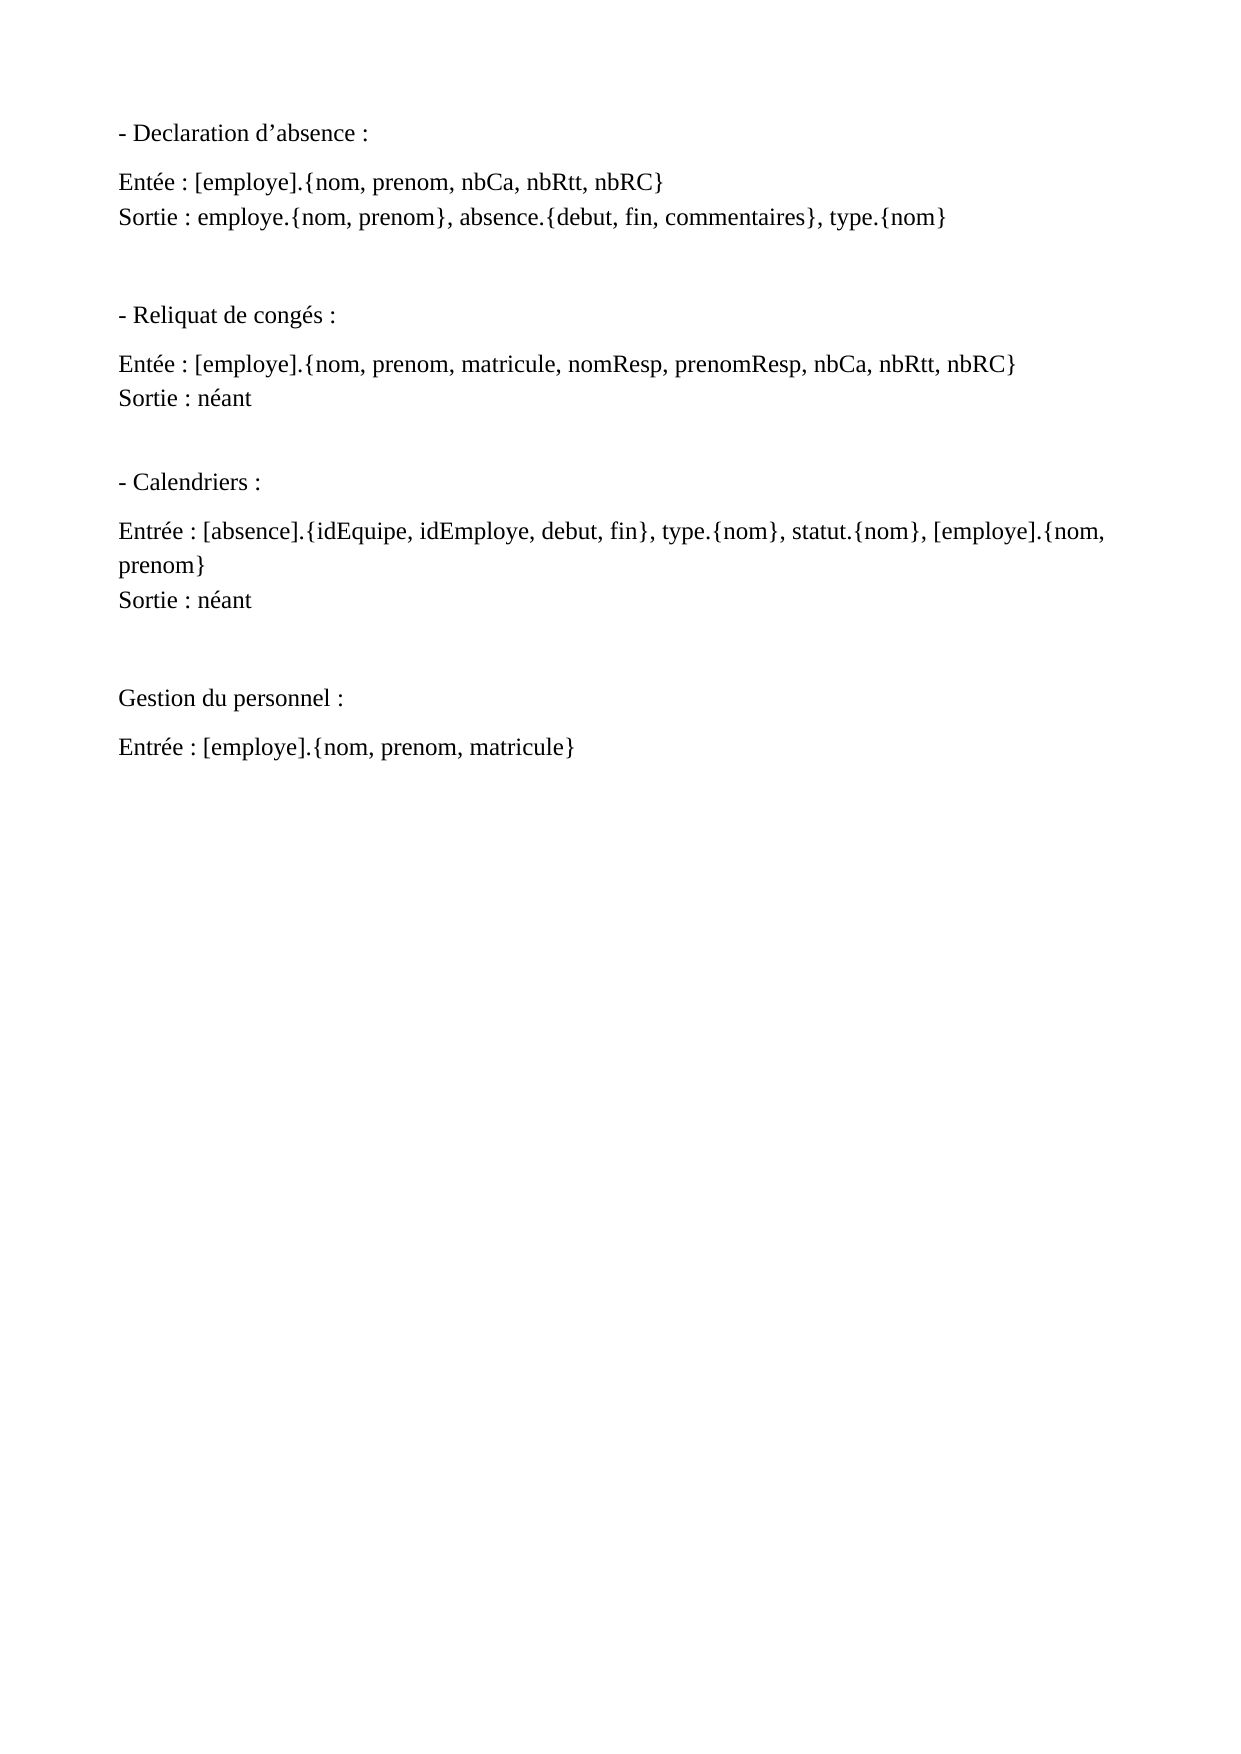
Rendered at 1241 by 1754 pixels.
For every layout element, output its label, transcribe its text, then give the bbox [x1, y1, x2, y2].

text Gestion du personnel : [118, 683, 1122, 712]
text Entrée : [employe].{nom, prenom, matricule} [118, 732, 1122, 761]
text Entée : [employe].{nom, prenom, matricule, nomResp, prenomResp, nbCa, nbRtt, nbRC} Sortie : néant [118, 349, 1122, 447]
text - Reliquat de congés : [118, 300, 1122, 328]
text - Declaration d’absence : [118, 118, 1122, 147]
text Entrée : [absence].{idEquipe, idEmploye, debut, fin}, type.{nom}, statut.{nom}, [employe].{nom, prenom} Sortie : néant [118, 516, 1122, 614]
text - Calendriers : [118, 467, 1122, 496]
text Entée : [employe].{nom, prenom, nbCa, nbRtt, nbRC} Sortie : employe.{nom, prenom}, absence.{debut, fin, commentaires}, type.{nom} [118, 167, 1122, 230]
